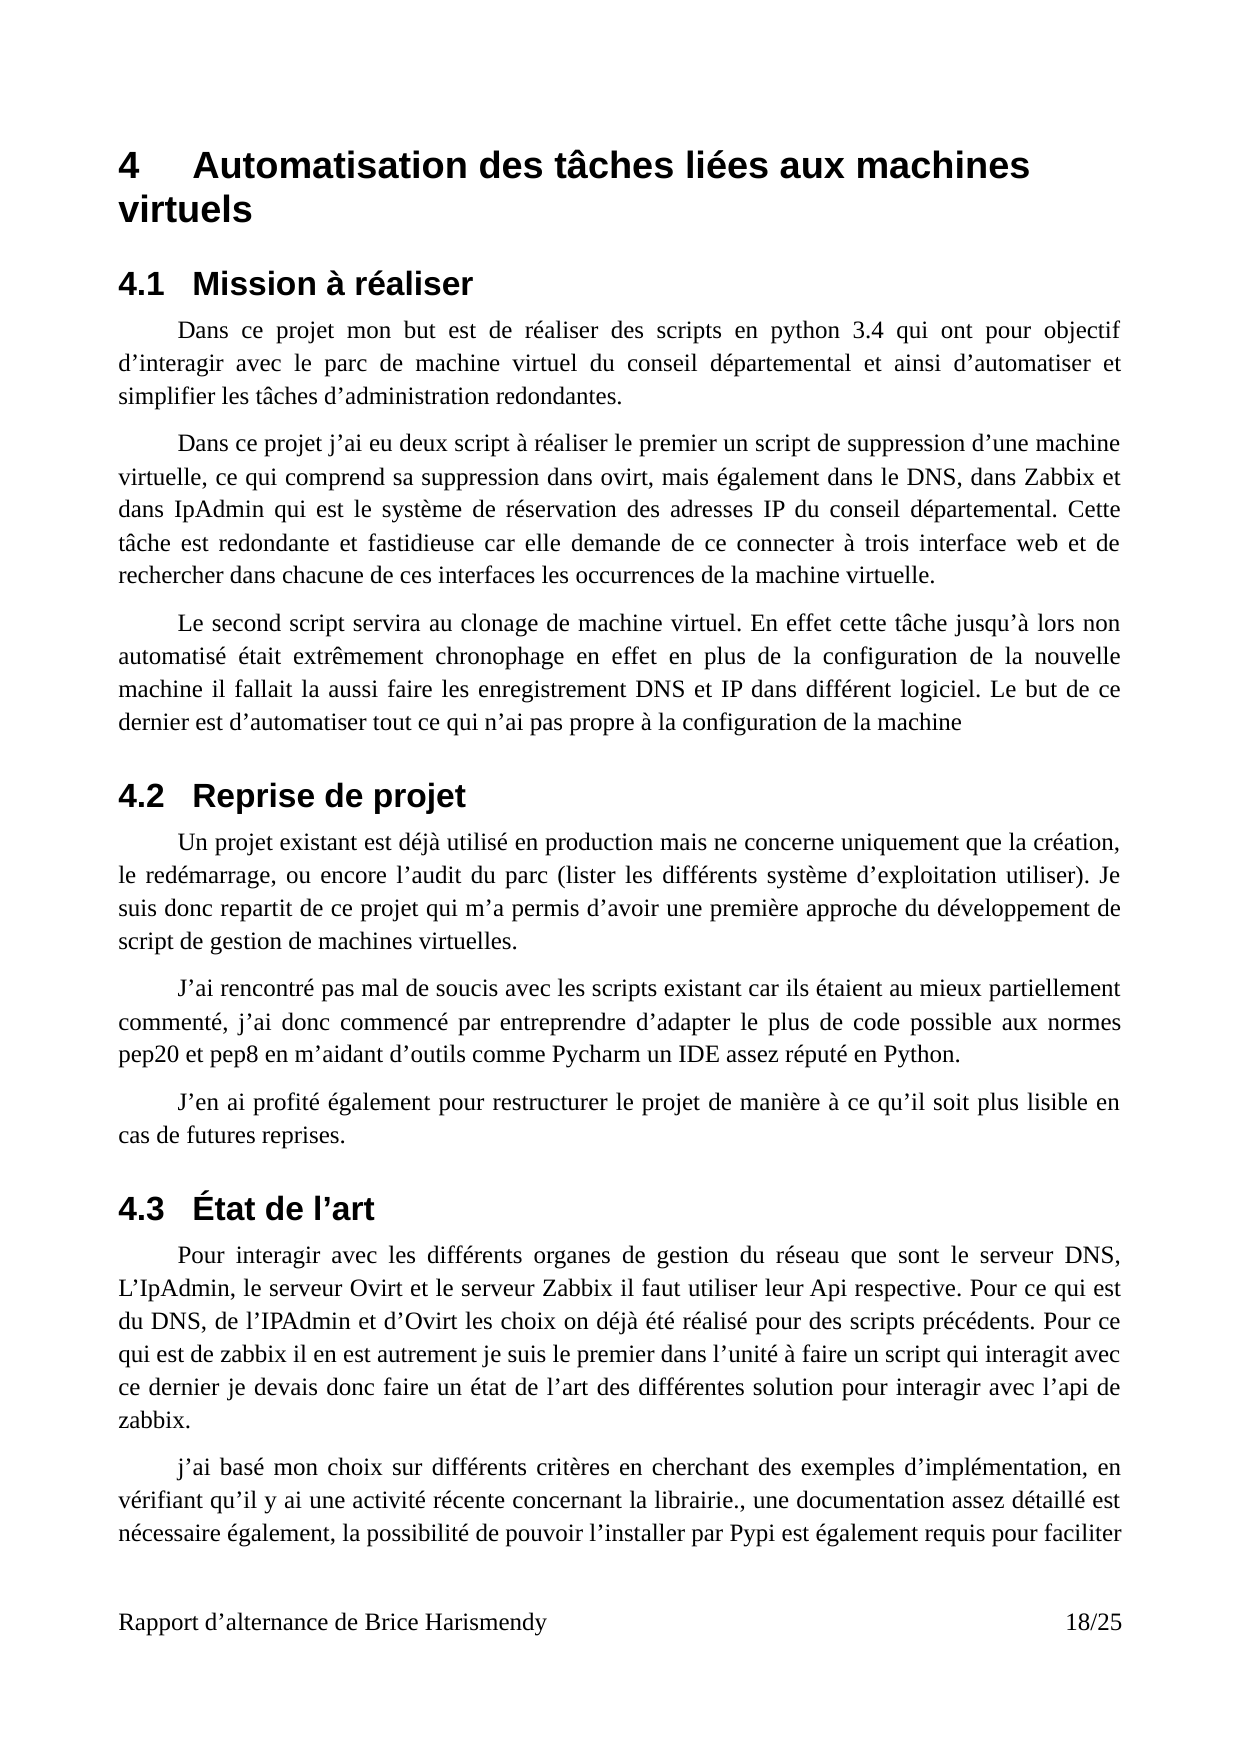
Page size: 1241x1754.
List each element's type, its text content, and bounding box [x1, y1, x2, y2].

subtitle Reprise de projet [118, 776, 1122, 814]
text Dans ce projet j’ai eu deux script à réaliser le premier un script de suppression d’une machine virtuelle, ce qui comprend sa suppression dans ovirt, mais également dans le DNS, dans Zabbix et dans IpAdmin qui est le système de réservation des adresses IP du conseil départemental. Cette tâche est redondante et fastidieuse car elle demande de ce connecter à trois interface web et de rechercher dans chacune de ces interfaces les occurrences de la machine virtuelle. [118, 428, 1122, 589]
subtitle Automatisation des tâches liées aux machines virtuels [118, 143, 1122, 230]
text Un projet existant est déjà utilisé en production mais ne concerne uniquement que la création, le redémarrage, ou encore l’audit du parc (lister les différents système d’exploitation utiliser). Je suis donc repartit de ce projet qui m’a permis d’avoir une première approche du développement de script de gestion de machines virtuelles. [118, 827, 1122, 955]
text J’ai rencontré pas mal de soucis avec les scripts existant car ils étaient au mieux partiellement commenté, j’ai donc commencé par entreprendre d’adapter le plus de code possible aux normes pep20 et pep8 en m’aidant d’outils comme Pycharm un IDE assez réputé en Python. [118, 973, 1122, 1068]
subtitle État de l’art [118, 1189, 1122, 1227]
subtitle Mission à réaliser [118, 264, 1122, 302]
text Le second script servira au clonage de machine virtuel. En effet cette tâche jusqu’à lors non automatisé était extrêmement chronophage en effet en plus de la configuration de la nouvelle machine il fallait la aussi faire les enregistrement DNS et IP dans différent logiciel. Le but de ce dernier est d’automatiser tout ce qui n’ai pas propre à la configuration de la machine [118, 608, 1122, 736]
text Dans ce projet mon but est de réaliser des scripts en python 3.4 qui ont pour objectif d’interagir avec le parc de machine virtuel du conseil départemental et ainsi d’automatiser et simplifier les tâches d’administration redondantes. [118, 315, 1122, 410]
text j’ai basé mon choix sur différents critères en cherchant des exemples d’implémentation, en vérifiant qu’il y ai une activité récente concernant la librairie., une documentation assez détaillé est nécessaire également, la possibilité de pouvoir l’installer par Pypi est également requis pour faciliter [118, 1452, 1122, 1547]
text Pour interagir avec les différents organes de gestion du réseau que sont le serveur DNS, L’IpAdmin, le serveur Ovirt et le serveur Zabbix il faut utiliser leur Api respective. Pour ce qui est du DNS, de l’IPAdmin et d’Ovirt les choix on déjà été réalisé pour des scripts précédents. Pour ce qui est de zabbix il en est autrement je suis le premier dans l’unité à faire un script qui interagit avec ce dernier je devais donc faire un état de l’art des différentes solution pour interagir avec l’api de zabbix. [118, 1240, 1122, 1434]
text J’en ai profité également pour restructurer le projet de manière à ce qu’il soit plus lisible en cas de futures reprises. [118, 1087, 1122, 1149]
